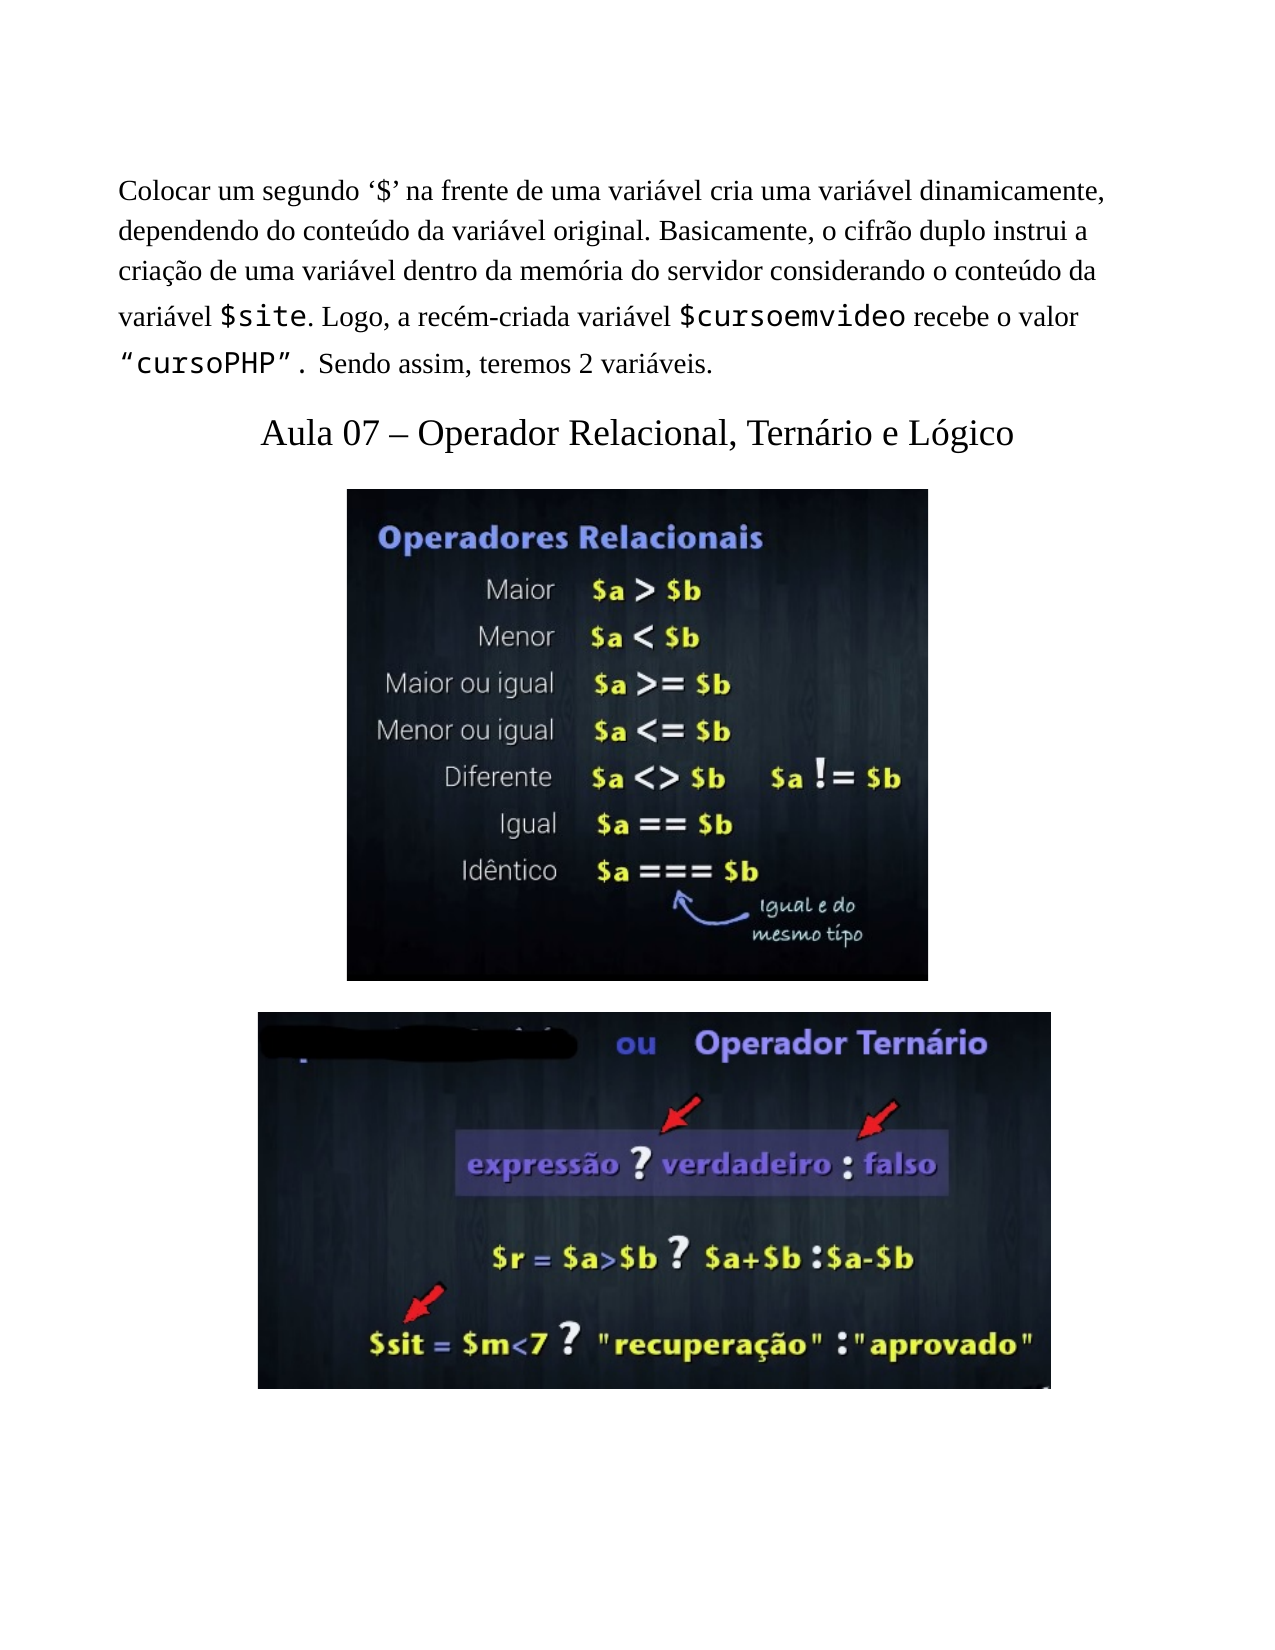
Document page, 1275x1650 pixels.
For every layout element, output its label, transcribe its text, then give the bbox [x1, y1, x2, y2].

text Colocar um segundo ‘$’ na frente de uma variável cria uma variável dinamicamente, dependendo do conteúdo da variável original. Basicamente, o cifrão duplo instrui a criação de uma variável dentro da memória do servidor considerando o conteúdo da variável $site. Logo, a recém-criada variável $cursoemvideo recebe o valor “cursoPHP”. Sendo assim, teremos 2 variáveis. [118, 173, 1157, 382]
subtitle Aula 07 – Operador Relacional, Ternário e Lógico [118, 411, 1157, 454]
picture [257, 1012, 1051, 1389]
picture [346, 489, 929, 981]
